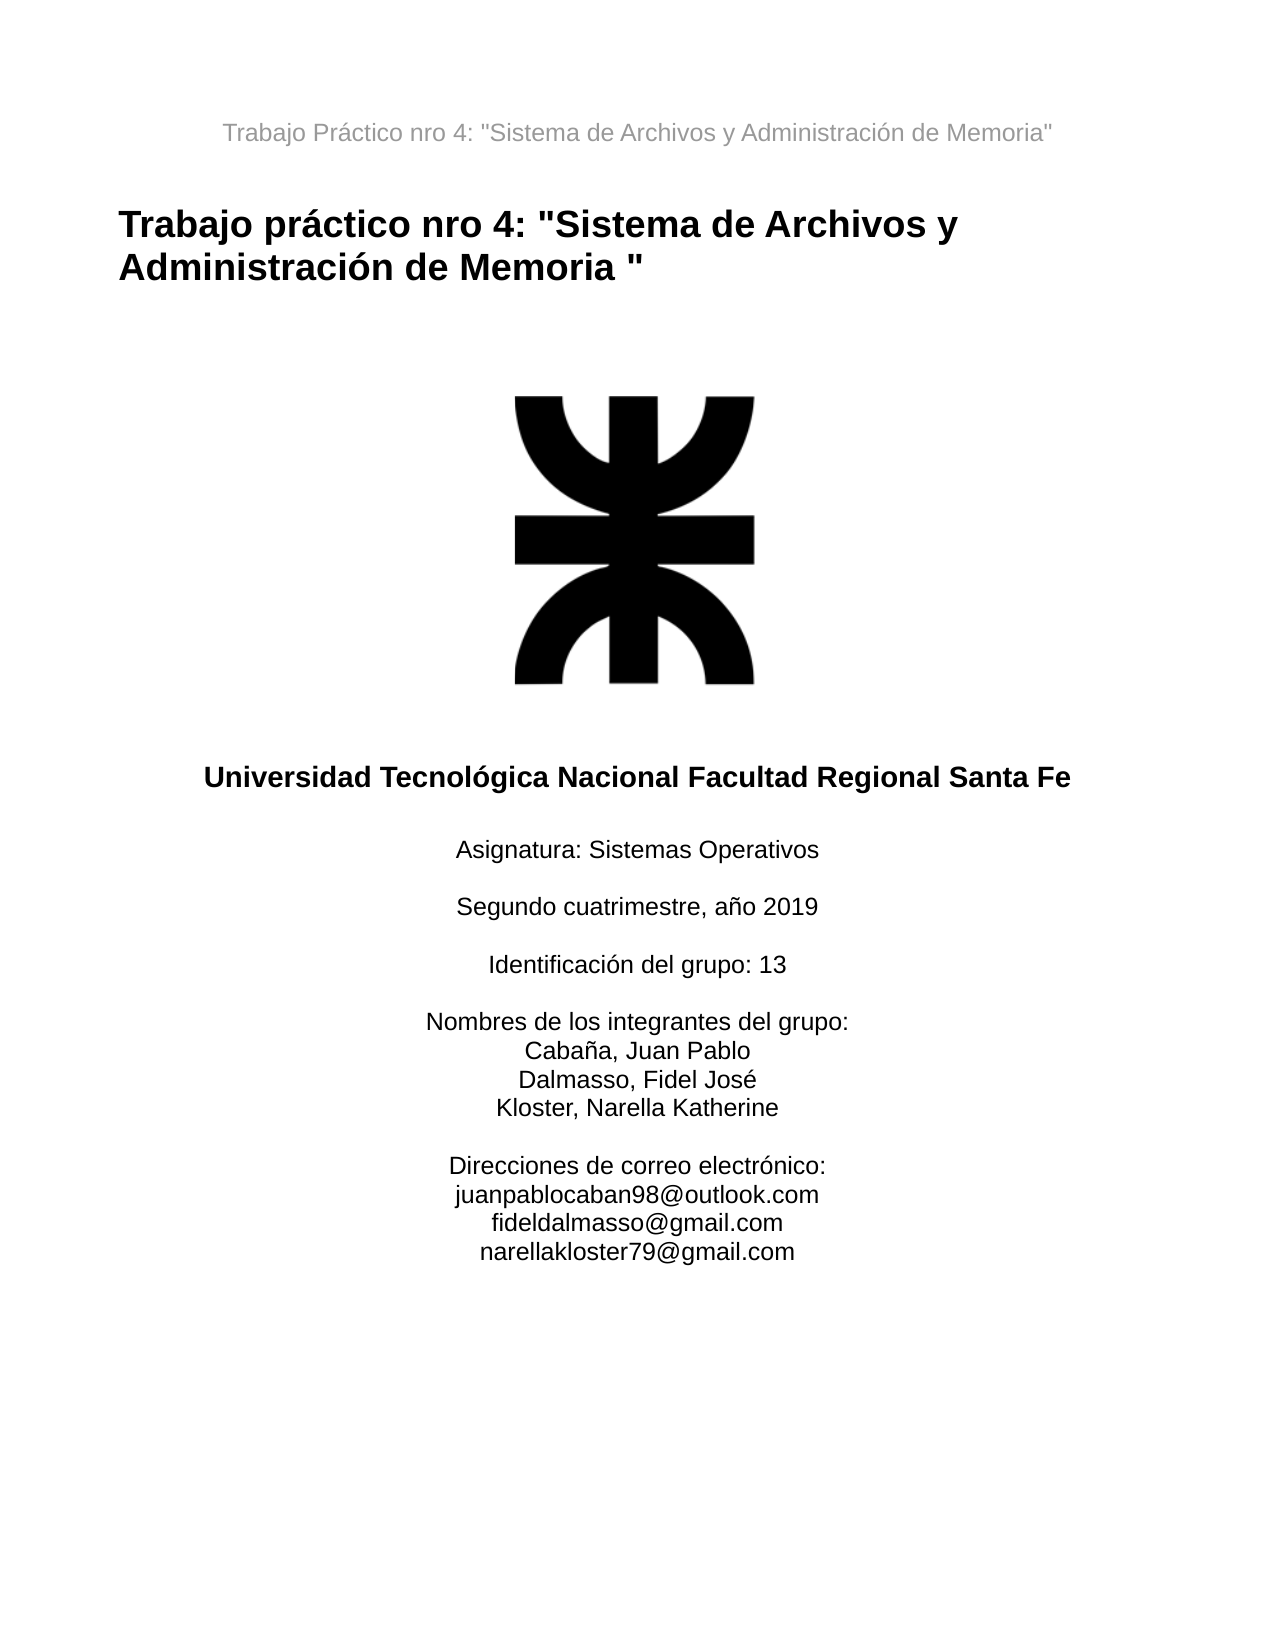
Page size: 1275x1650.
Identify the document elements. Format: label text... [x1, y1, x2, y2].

text Asignatura: Sistemas Operativos [118, 835, 1157, 863]
text narellakloster79@gmail.com [118, 1237, 1157, 1266]
text juanpablocaban98@outlook.com [118, 1180, 1157, 1208]
text Nombres de los integrantes del grupo: [118, 1007, 1157, 1036]
text Kloster, Narella Katherine [118, 1093, 1157, 1122]
subtitle Universidad Tecnológica Nacional Facultad Regional Santa Fe [118, 760, 1157, 793]
subtitle Trabajo práctico nro 4: "Sistema de Archivos y Administración de Memoria " [118, 201, 1157, 289]
text Cabaña, Juan Pablo [118, 1036, 1157, 1065]
text Direcciones de correo electrónico: [118, 1151, 1157, 1180]
text Identificación del grupo: 13 [118, 950, 1157, 978]
text Dalmasso, Fidel José [118, 1065, 1157, 1093]
text Segundo cuatrimestre, año 2019 [118, 892, 1157, 921]
text fideldalmasso@gmail.com [118, 1208, 1157, 1237]
picture [514, 396, 761, 688]
